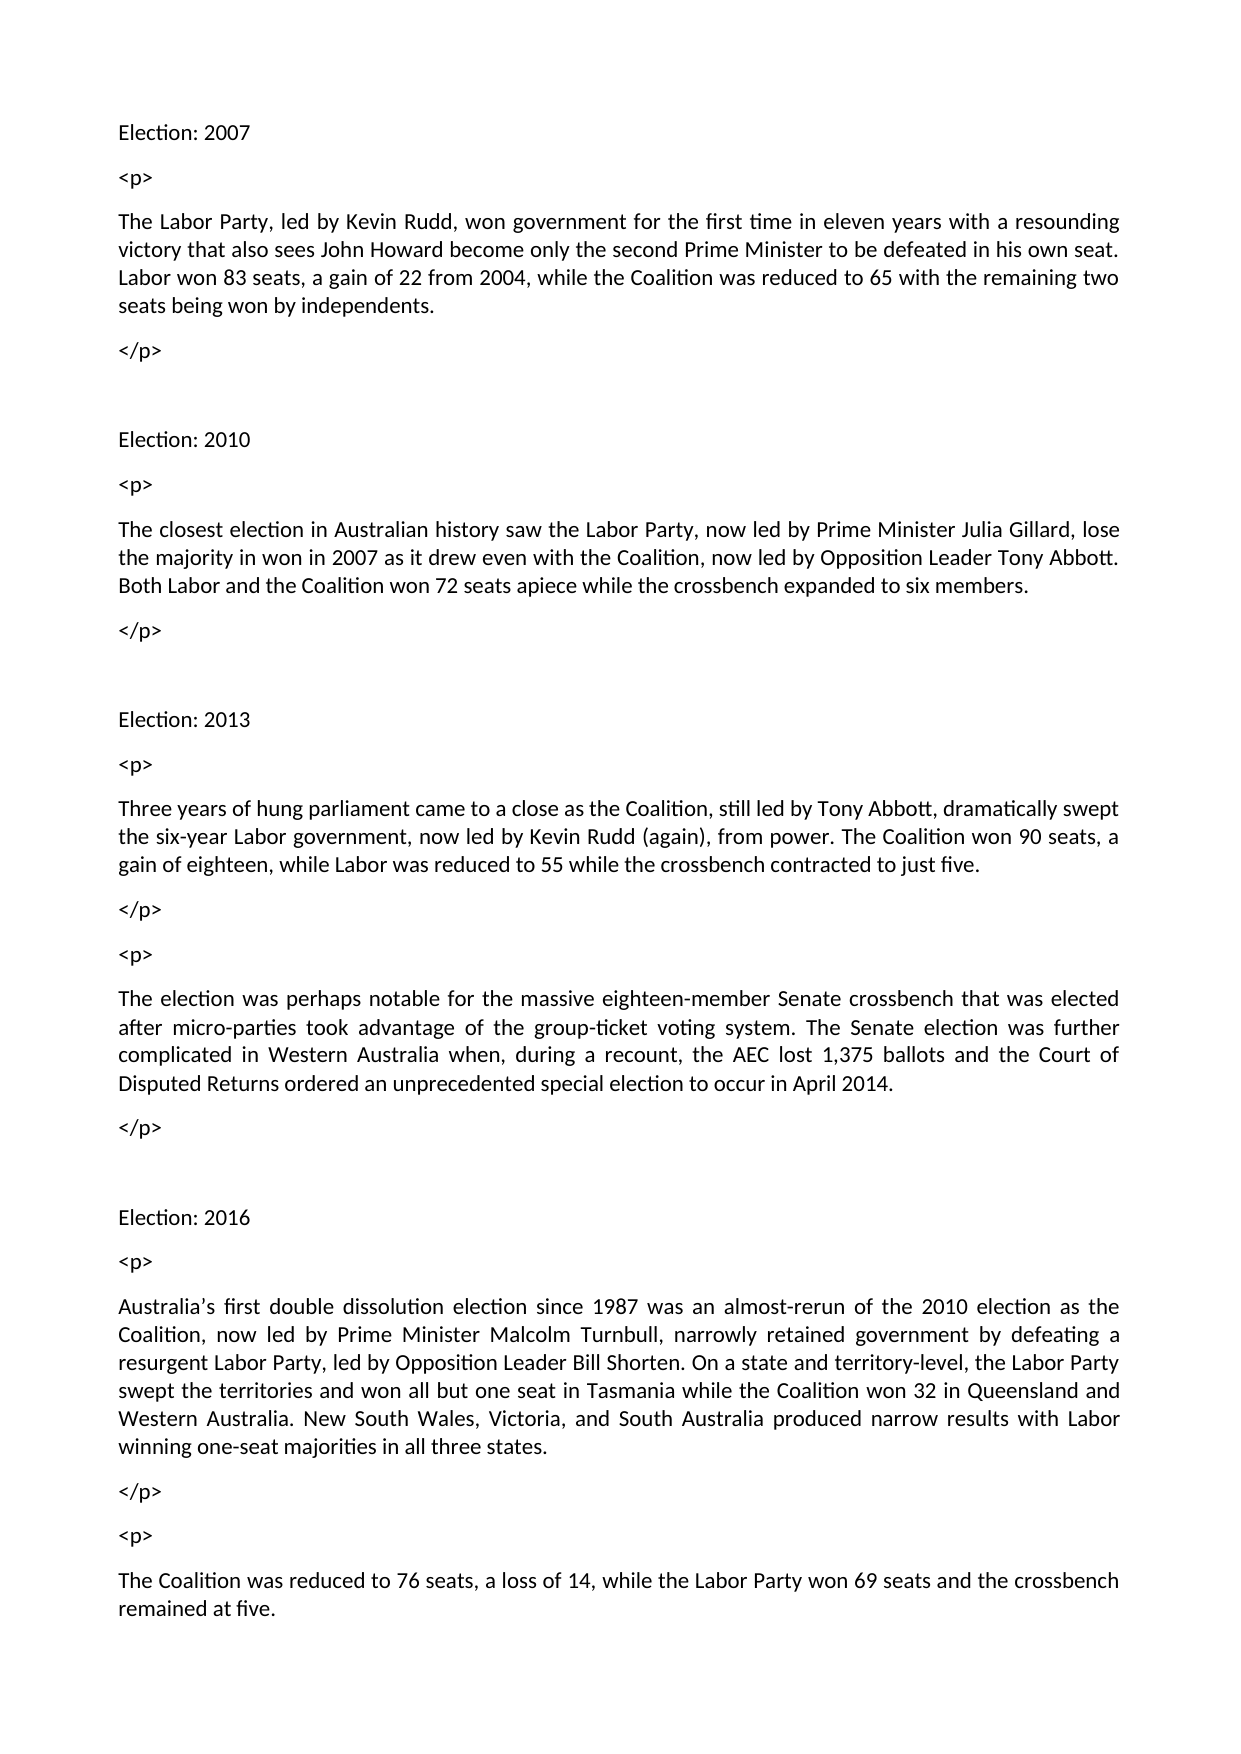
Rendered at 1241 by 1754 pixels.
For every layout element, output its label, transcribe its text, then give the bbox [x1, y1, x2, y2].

text <p> [118, 163, 1122, 191]
text Election: 2007 [118, 118, 1122, 146]
text </p> [118, 616, 1122, 644]
text The Labor Party, led by Kevin Rudd, won government for the first time in eleven years with a resounding victory that also sees John Howard become only the second Prime Minister to be defeated in his own seat. Labor won 83 seats, a gain of 22 from 2004, while the Coalition was reduced to 65 with the remaining two seats being won by independents. [118, 207, 1122, 319]
text Election: 2016 [118, 1203, 1122, 1231]
text </p> [118, 336, 1122, 364]
text Australia’s first double dissolution election since 1987 was an almost-rerun of the 2010 election as the Coalition, now led by Prime Minister Malcolm Turnbull, narrowly retained government by defeating a resurgent Labor Party, led by Opposition Leader Bill Shorten. On a state and territory-level, the Labor Party swept the territories and won all but one seat in Tasmania while the Coalition won 32 in Queensland and Western Australia. New South Wales, Victoria, and South Australia produced narrow results with Labor winning one-seat majorities in all three states. [118, 1292, 1122, 1460]
text </p> [118, 1477, 1122, 1505]
text Election: 2013 [118, 705, 1122, 733]
text <p> [118, 1247, 1122, 1275]
text Three years of hung parliament came to a close as the Coalition, still led by Tony Abbott, dramatically swept the six-year Labor government, now led by Kevin Rudd (again), from power. The Coalition won 90 seats, a gain of eighteen, while Labor was reduced to 55 while the crossbench contracted to just five. [118, 794, 1122, 878]
text <p> [118, 750, 1122, 778]
text </p> [118, 895, 1122, 923]
text The election was perhaps notable for the massive eighteen-member Senate crossbench that was elected after micro-parties took advantage of the group-ticket voting system. The Senate election was further complicated in Western Australia when, during a recount, the AEC lost 1,375 ballots and the Court of Disputed Returns ordered an unprecedented special election to occur in April 2014. [118, 984, 1122, 1097]
text Election: 2010 [118, 426, 1122, 454]
text <p> [118, 470, 1122, 498]
text </p> [118, 1113, 1122, 1141]
text The Coalition was reduced to 76 seats, a loss of 14, while the Labor Party won 69 seats and the crossbench remained at five. [118, 1566, 1122, 1622]
text <p> [118, 1522, 1122, 1549]
text The closest election in Australian history saw the Labor Party, now led by Prime Minister Julia Gillard, lose the majority in won in 2007 as it drew even with the Coalition, now led by Opposition Leader Tony Abbott. Both Labor and the Coalition won 72 seats apiece while the crossbench expanded to six members. [118, 515, 1122, 599]
text <p> [118, 940, 1122, 968]
